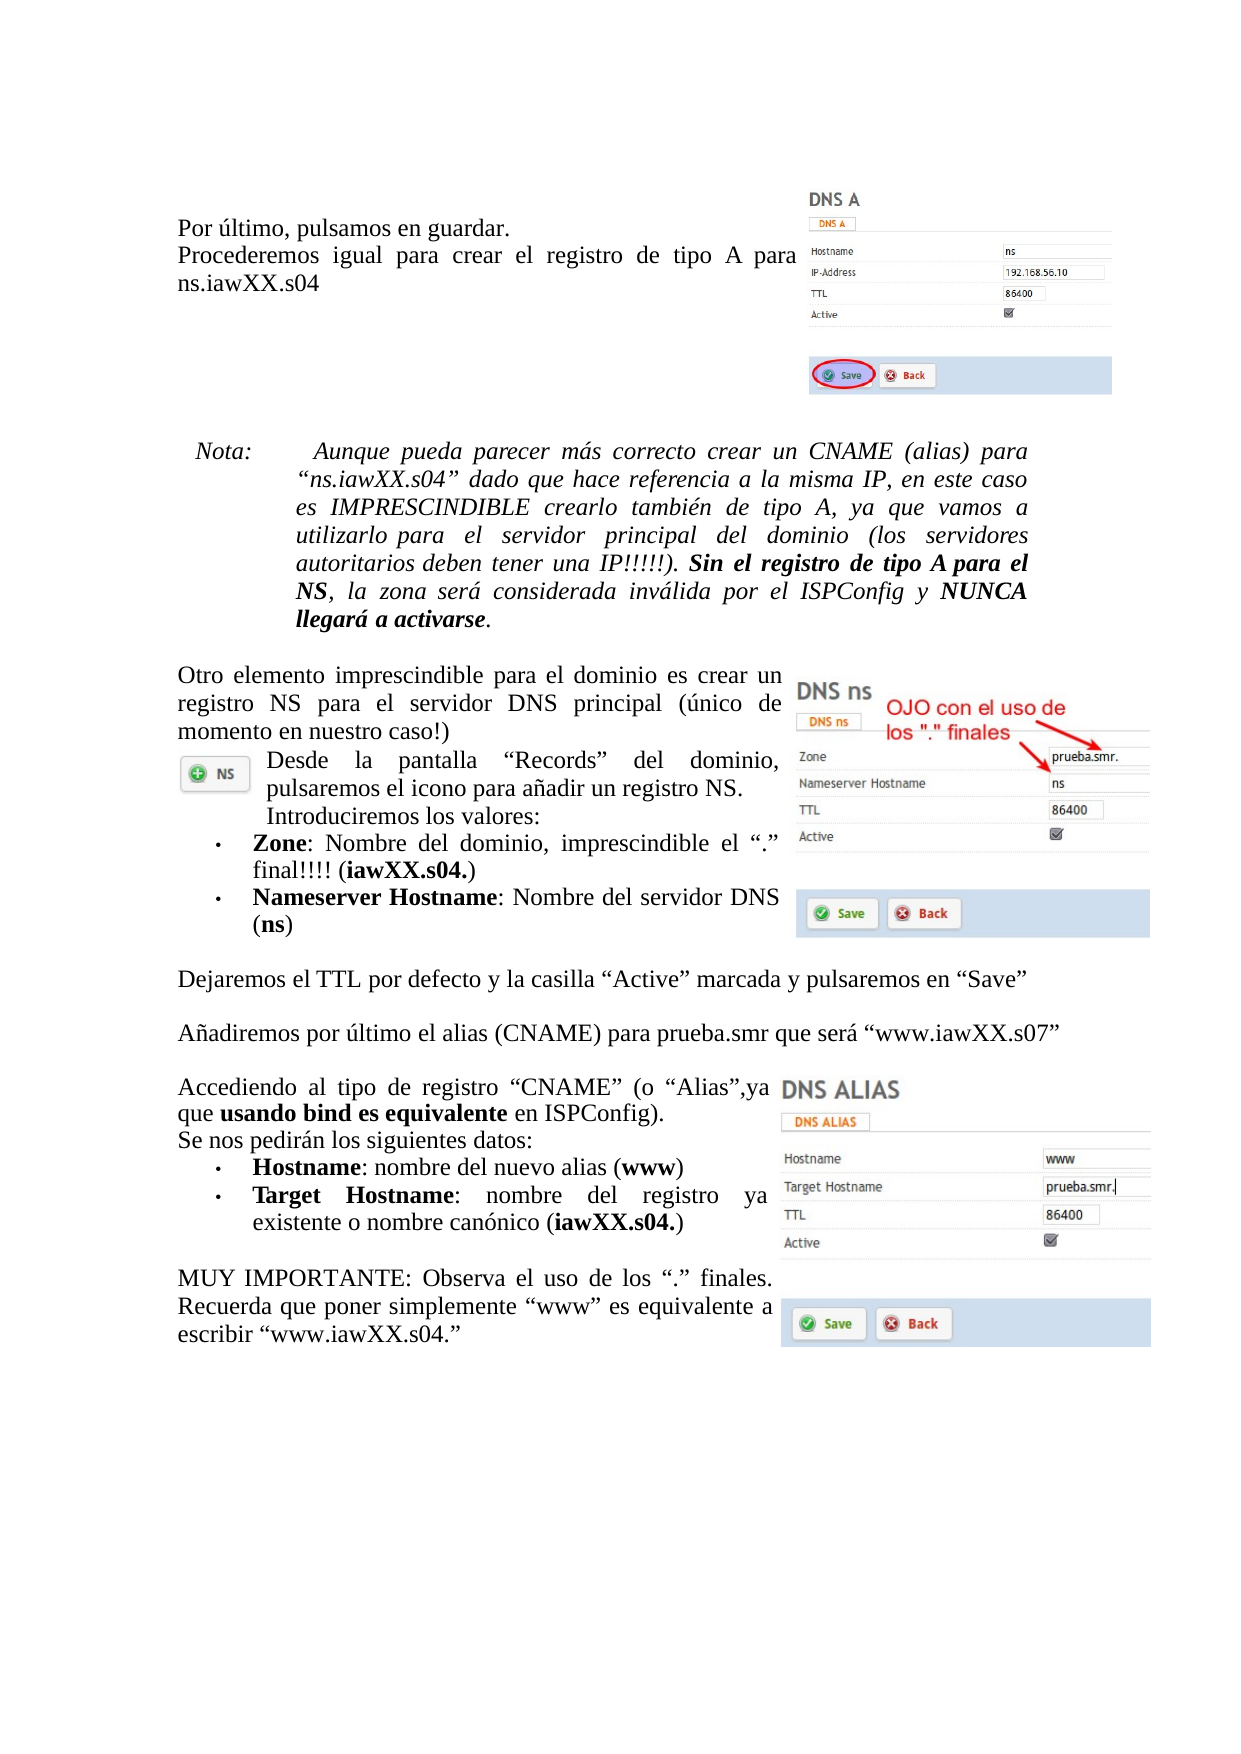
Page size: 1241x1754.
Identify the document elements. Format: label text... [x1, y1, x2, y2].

text Procederemos igual para crear el registro de tipo A para ns.iawXX.s04 [177, 242, 799, 296]
text [1112, 213, 1163, 242]
text Se nos pedirán los siguientes datos: [177, 1127, 536, 1154]
picture [806, 188, 1112, 395]
text • Nameserver Hostname: Nombre del servidor DNS [215, 884, 789, 911]
text • Hostname: nombre del nuevo alias (www) [215, 1154, 779, 1181]
text Dejaremos el TTL por defecto y la casilla “Active” marcada y pulsaremos en “Save” Añadiremos por último el alias (CNAME) para prueba.smr que será “www.iawXX.s07” Accediendo al tipo de registro “CNAME” (o “Alias”,ya [177, 944, 1060, 1106]
text [1150, 911, 1163, 938]
text Desde la pantalla “Records” del dominio, pulsaremos el icono para añadir un registro NS. Introduciremos los valores: [266, 745, 783, 830]
text que usando bind es equivalente en ISPConfig). [177, 1106, 668, 1127]
text final!!!! (iawXX.s04.) [252, 857, 789, 884]
text (ns) [252, 911, 789, 938]
picture [789, 676, 1150, 954]
text • Target Hostname: nombre del registro ya existente o nombre canónico (iawXX.s04.) [215, 1182, 773, 1236]
text Nota: Aunque pueda parecer más correcto crear un CNAME (alias) para “ns.iawXX.s04” dado que hace referencia a la misma IP, en este caso es IMPRESCINDIBLE crearlo también de tipo A, ya que vamos a utilizarlo para el servidor principal del dominio (los servidores autoritarios deben tener una IP!!!!!). Sin el registro de tipo A para el NS, la zona será considerada inválida por el ISPConfig y NUNCA llegará a activarse. [195, 436, 1028, 632]
text Por último, pulsamos en guardar. [177, 213, 806, 242]
picture [178, 749, 255, 799]
text • Zone: Nombre del dominio, imprescindible el “.” [215, 830, 789, 857]
picture [779, 1075, 1151, 1347]
text Otro elemento imprescindible para el dominio es crear un registro NS para el servidor DNS principal (único de momento en nuestro caso!) [177, 660, 782, 745]
text MUY IMPORTANTE: Observa el uso de los “.” finales. Recuerda que poner simplemente “www” es equivalente a escribir “www.iawXX.s04.” [177, 1263, 773, 1348]
